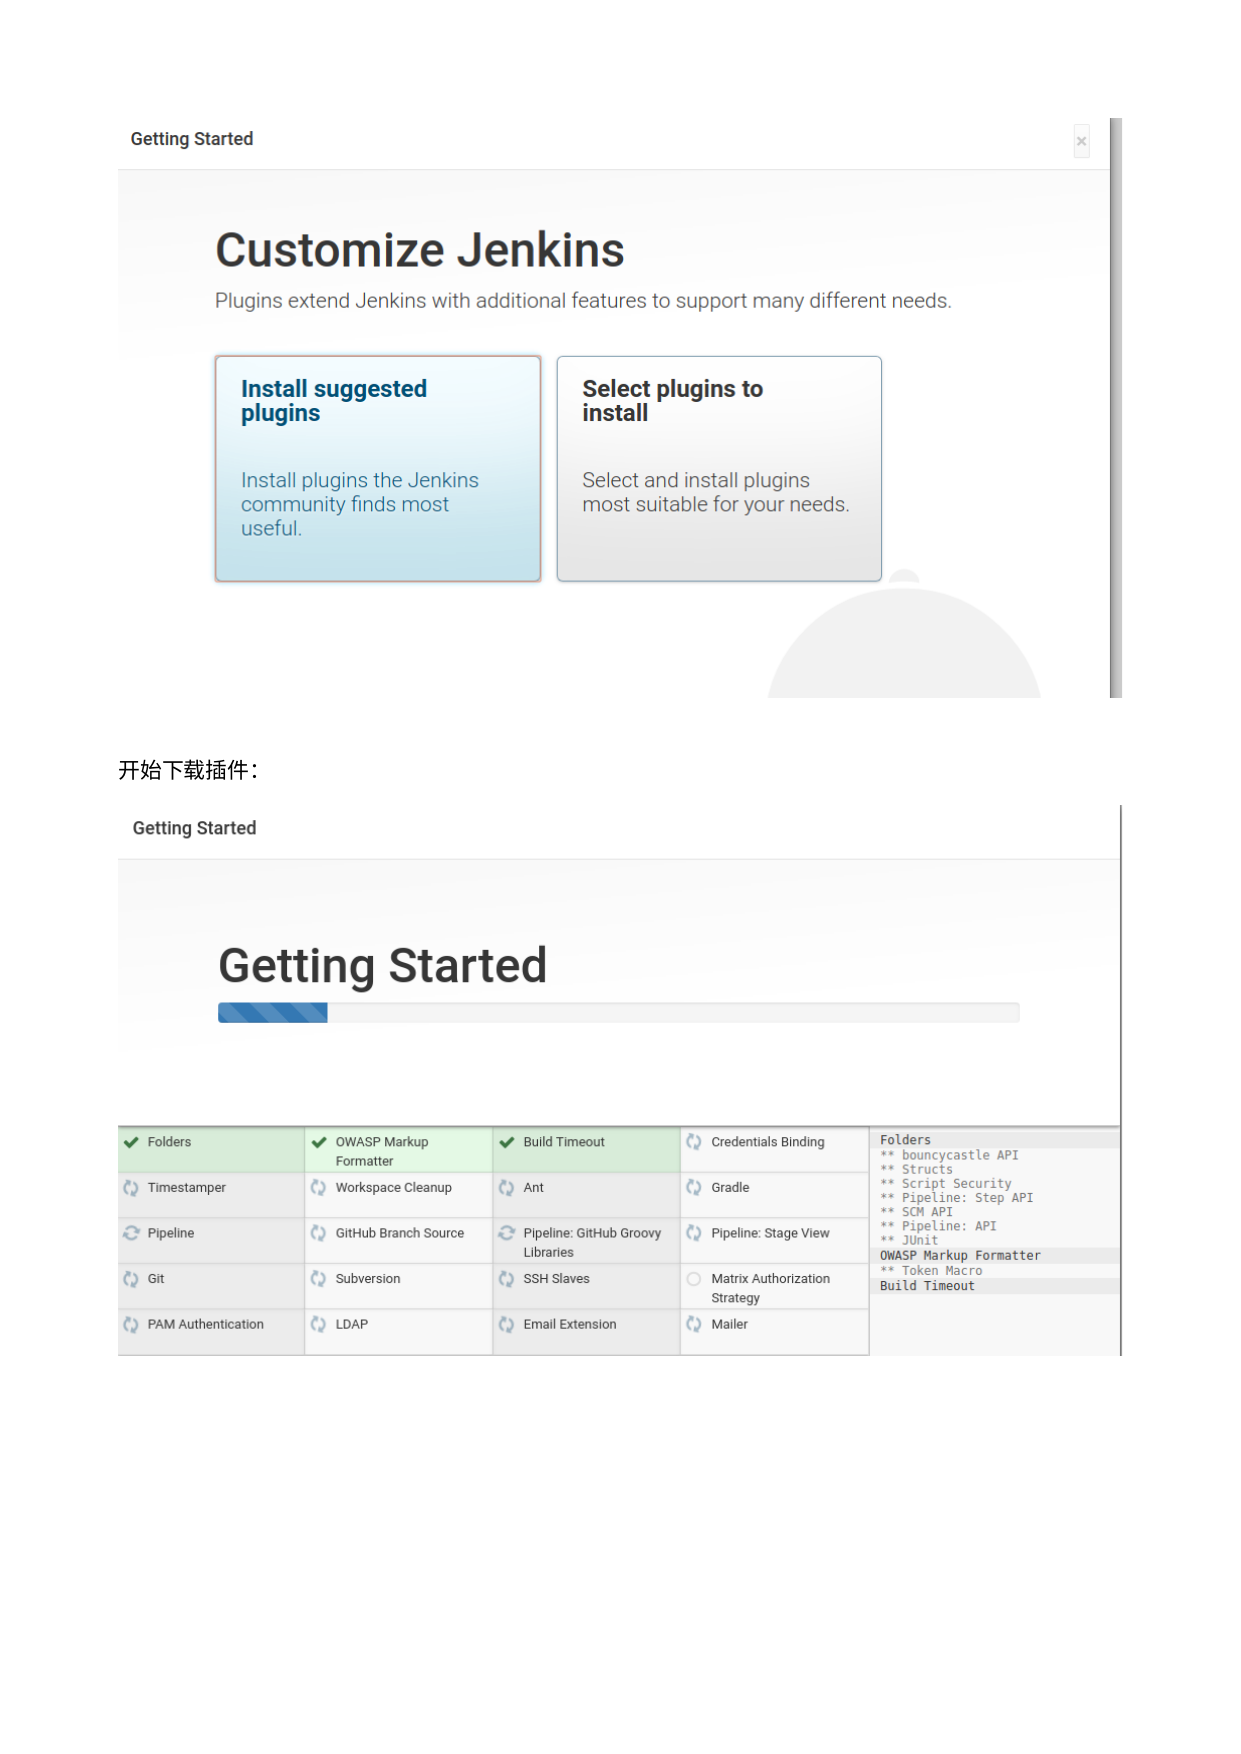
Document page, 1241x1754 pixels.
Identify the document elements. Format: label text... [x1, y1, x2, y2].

text 开始下载插件： [118, 753, 1122, 784]
picture [118, 805, 1123, 1356]
picture [118, 118, 1123, 698]
